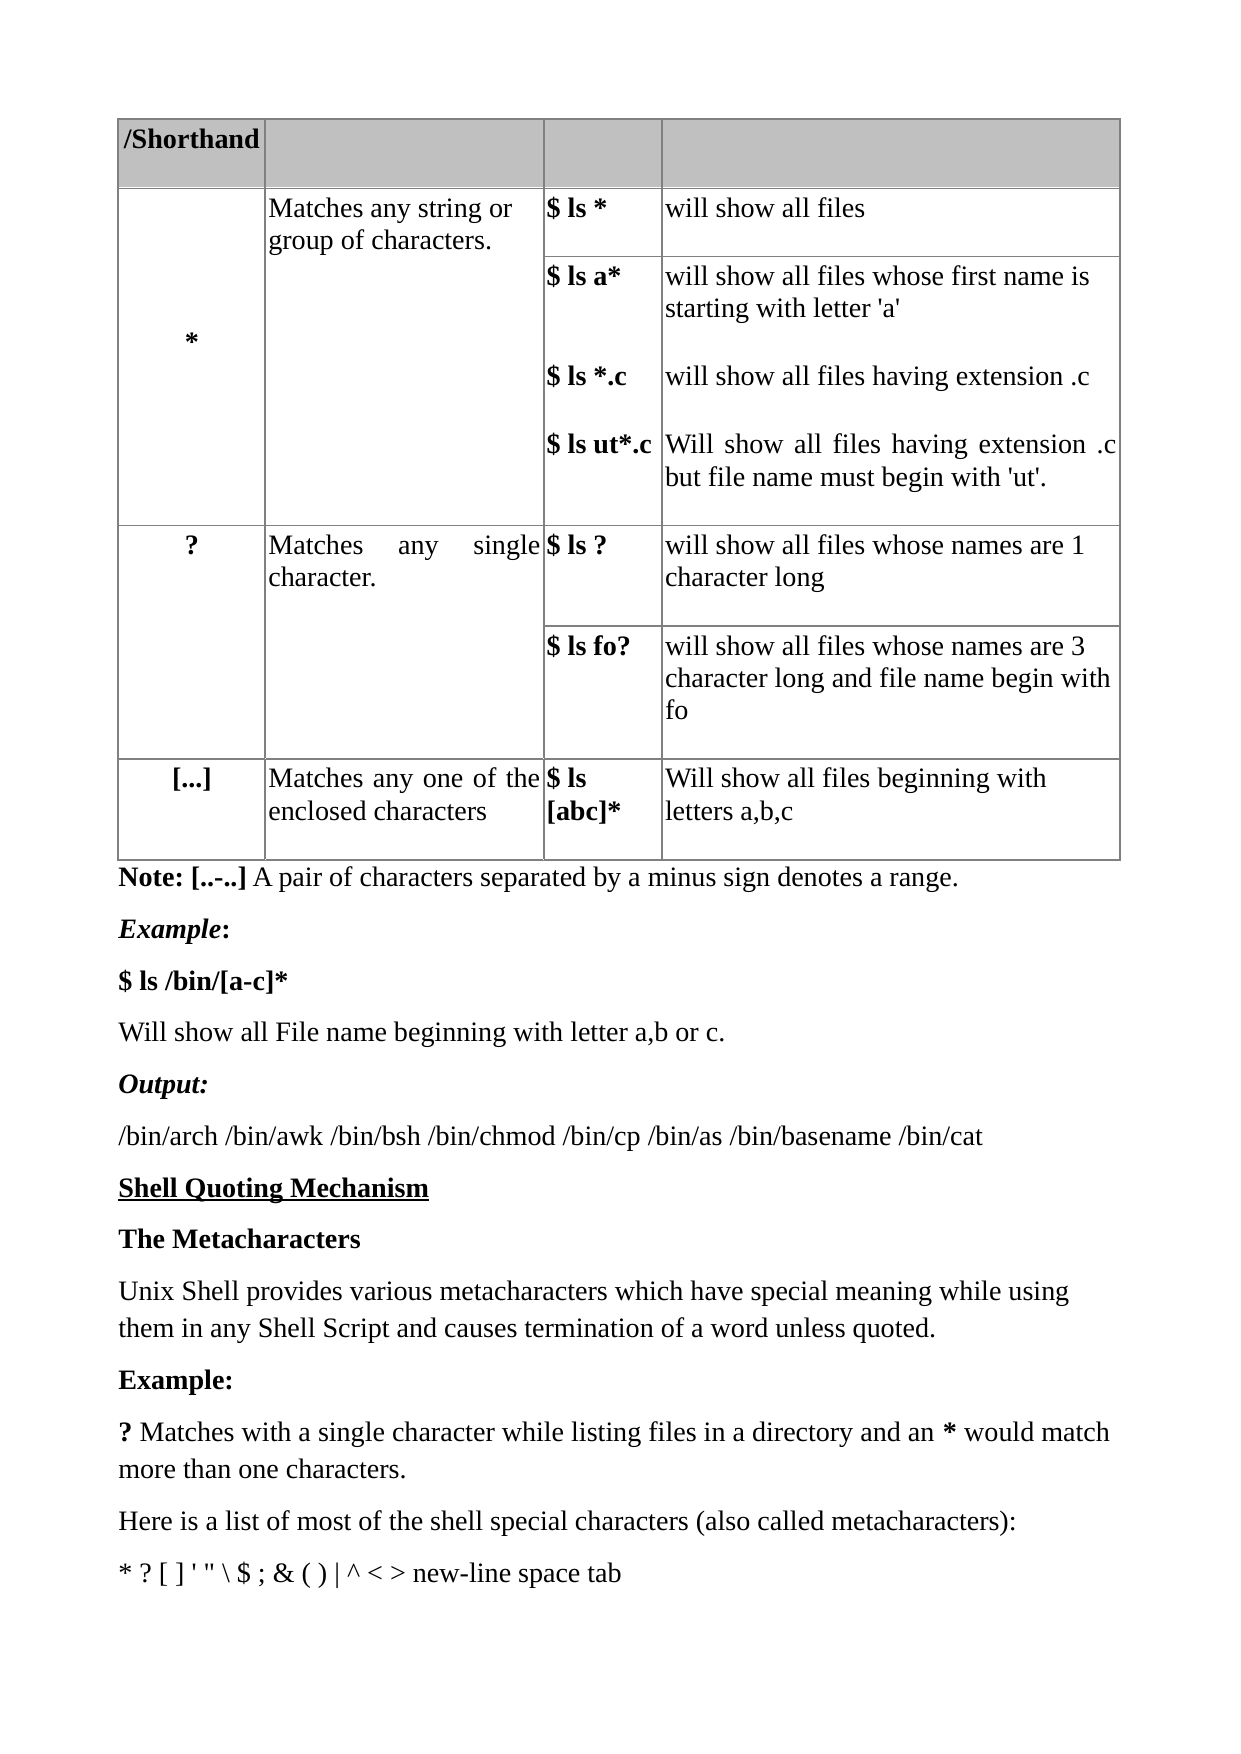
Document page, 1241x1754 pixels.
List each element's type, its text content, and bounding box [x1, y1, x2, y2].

table_cell $ ls ut*.c [545, 424, 661, 525]
table_cell will show all files whose names are 1 character long [663, 526, 1119, 625]
table_cell will show all files having extension .c [663, 356, 1119, 424]
text $ ls /bin/[a-c]* [118, 964, 1122, 996]
table_header /Shorthand [119, 120, 264, 187]
text Shell Quoting Mechanism [118, 1171, 1122, 1203]
table_cell $ ls * [545, 189, 661, 256]
table_cell Will show all files having extension .c but file name must begin with 'ut'. [663, 424, 1119, 525]
text Will show all File name beginning with letter a,b or c. [118, 1016, 1122, 1048]
table_cell $ ls fo? [545, 627, 661, 758]
table_cell $ ls a* [545, 257, 661, 356]
text Unix Shell provides various metacharacters which have special meaning while using them in any Shell Script and causes termination of a word unless quoted. [118, 1274, 1122, 1344]
table_cell Will show all files beginning with letters a,b,c [663, 760, 1119, 859]
text Note: [..-..] A pair of characters separated by a minus sign denotes a range. [118, 860, 1122, 893]
text /bin/arch /bin/awk /bin/bsh /bin/chmod /bin/cp /bin/as /bin/basename /bin/cat [118, 1119, 1122, 1151]
table_cell Matches any single character. [266, 526, 543, 758]
table_cell [...] [119, 760, 264, 859]
table_header [266, 120, 543, 187]
table_cell will show all files [663, 189, 1119, 256]
table_cell $ ls ? [545, 526, 661, 625]
text * ? [ ] ' " \ $ ; & ( ) | ^ < > new-line space tab [118, 1556, 1122, 1588]
text Here is a list of most of the shell special characters (also called metacharacters): [118, 1504, 1122, 1536]
text Example: [118, 912, 1122, 944]
table_cell will show all files whose first name is starting with letter 'a' [663, 257, 1119, 356]
table_cell * [119, 189, 264, 525]
table_header [545, 120, 661, 187]
table_header [663, 120, 1119, 187]
table_cell ? [119, 526, 264, 758]
table_cell $ ls *.c [545, 356, 661, 424]
table_cell Matches any one of the enclosed characters [266, 760, 543, 859]
text ? Matches with a single character while listing files in a directory and an * would match more than one characters. [118, 1415, 1122, 1485]
table_cell Matches any string or group of characters. [266, 189, 543, 525]
text Example: [118, 1363, 1122, 1396]
table_cell $ ls [abc]* [545, 760, 661, 859]
text Output: [118, 1067, 1122, 1100]
table_cell will show all files whose names are 3 character long and file name begin with fo [663, 627, 1119, 758]
text The Metacharacters [118, 1223, 1122, 1255]
